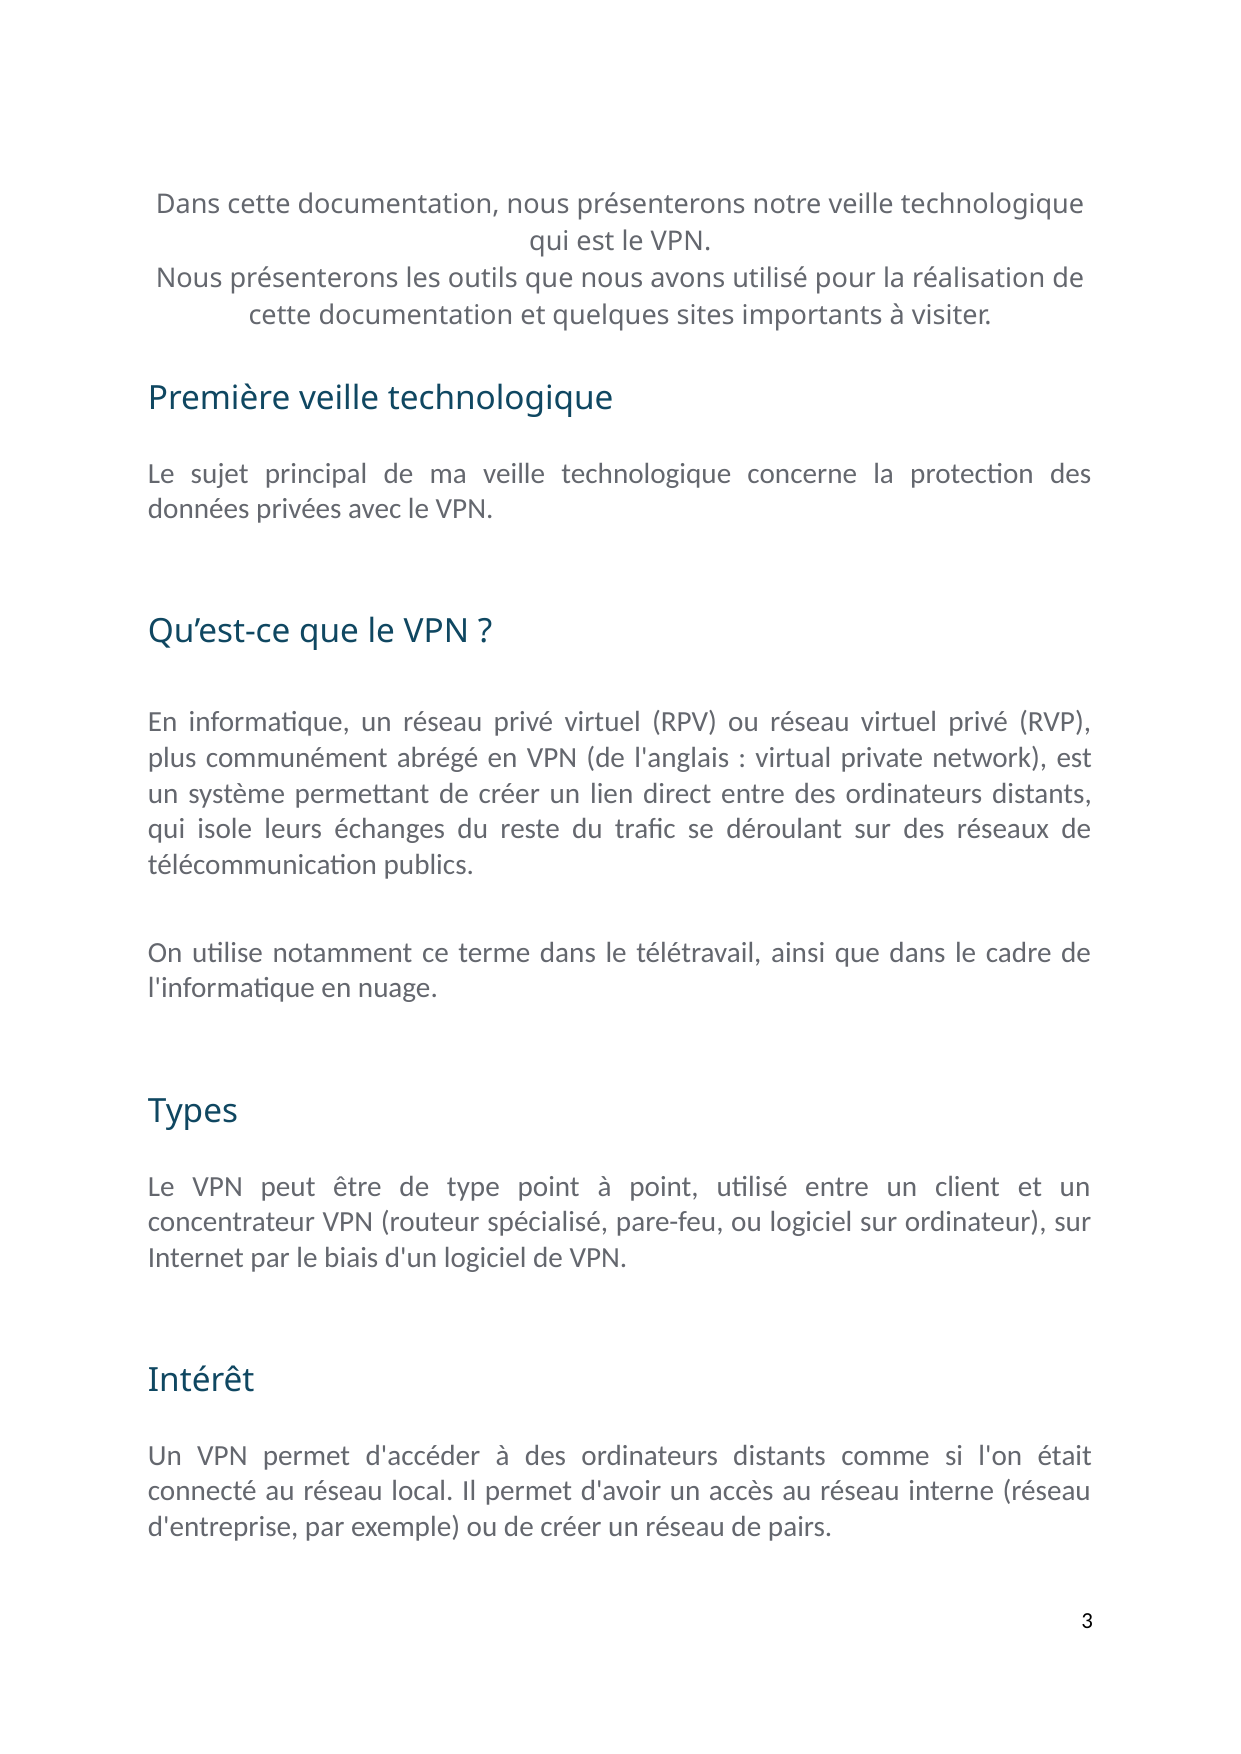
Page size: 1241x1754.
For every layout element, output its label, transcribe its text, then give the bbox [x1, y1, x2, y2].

subtitle Qu’est-ce que le VPN ? [148, 568, 1093, 653]
text Le VPN peut être de type point à point, utilisé entre un client et un concentrateur VPN (routeur spécialisé, pare-feu, ou logiciel sur ordinateur), sur Internet par le biais d'un logiciel de VPN. [148, 1132, 1093, 1274]
subtitle Première veille technologique [148, 374, 1093, 419]
text En informatique, un réseau privé virtuel (RPV) ou réseau virtuel privé (RVP), plus communément abrégé en VPN (de l'anglais : virtual private network), est un système permettant de créer un lien direct entre des ordinateurs distants, qui isole leurs échanges du reste du trafic se déroulant sur des réseaux de télécommunication publics. [148, 653, 1093, 882]
subtitle Types [148, 1047, 1093, 1132]
subtitle Intérêt [148, 1316, 1093, 1401]
text Dans cette documentation, nous présenterons notre veille technologique qui est le VPN. Nous présenterons les outils que nous avons utilisé pour la réalisation de cette documentation et quelques sites importants à visiter. [148, 148, 1093, 332]
text On utilise notamment ce terme dans le télétravail, ainsi que dans le cadre de l'informatique en nuage. [148, 898, 1093, 1005]
text Un VPN permet d'accéder à des ordinateurs distants comme si l'on était connecté au réseau local. Il permet d'avoir un accès au réseau interne (réseau d'entreprise, par exemple) ou de créer un réseau de pairs. [148, 1401, 1093, 1544]
text Le sujet principal de ma veille technologique concerne la protection des données privées avec le VPN. [148, 419, 1093, 526]
